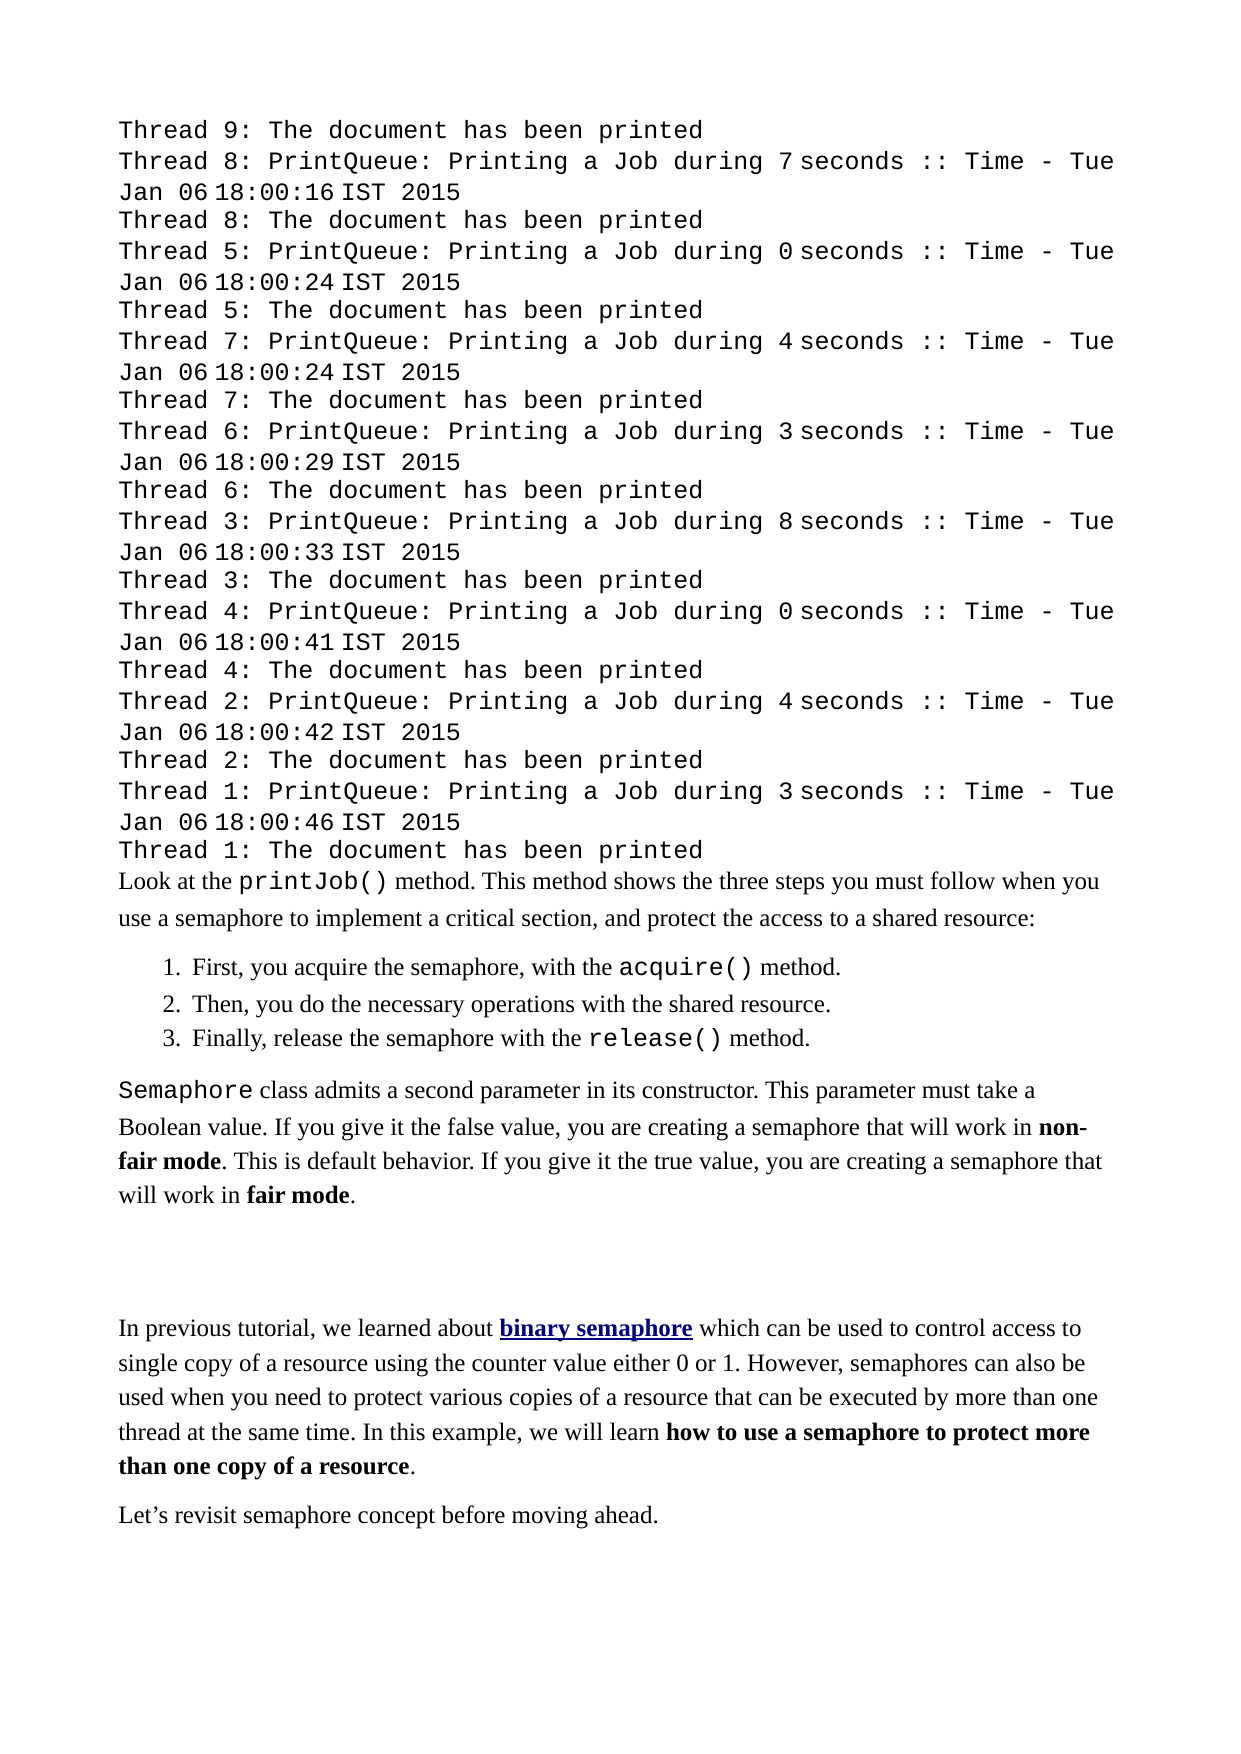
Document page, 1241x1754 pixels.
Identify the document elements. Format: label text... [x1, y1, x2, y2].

text Look at the printJob() method. This method shows the three steps you must follow when you use a semaphore to implement a critical section, and protect the access to a shared resource: [118, 866, 1122, 932]
text Semaphore class admits a second parameter in its constructor. This parameter must take a Boolean value. If you give it the false value, you are creating a semaphore that will work in non-fair mode. This is default behavior. If you give it the true value, you are creating a semaphore that will work in fair mode. [118, 1075, 1122, 1209]
list Then, you do the necessary operations with the shared resource. [162, 989, 1122, 1018]
text Let’s revisit semaphore concept before moving ahead. [118, 1500, 1122, 1529]
list Finally, release the semaphore with the release() method. [162, 1023, 1122, 1054]
list First, you acquire the semaphore, with the acquire() method. [162, 952, 1122, 983]
text In previous tutorial, we learned about binary semaphore which can be used to control access to single copy of a resource using the counter value either 0 or 1. However, semaphores can also be used when you need to protect various copies of a resource that can be executed by more than one thread at the same time. In this example, we will learn how to use a semaphore to protect more than one copy of a resource. [118, 1313, 1122, 1480]
table_header Thread 9: The document has been printed Thread 8: PrintQueue: Printing a Job during 7 seconds :: Time - Tue Jan 06 18:00:16 IST 2015 Thread 8: The document has been printed Thread 5: PrintQueue: Printing a Job during 0 seconds :: Time - Tue Jan 06 18:00:24 IST 2015 Thread 5: The document has been printed Thread 7: PrintQueue: Printing a Job during 4 seconds :: Time - Tue Jan 06 18:00:24 IST 2015 Thread 7: The document has been printed Thread 6: PrintQueue: Printing a Job during 3 seconds :: Time - Tue Jan 06 18:00:29 IST 2015 Thread 6: The document has been printed Thread 3: PrintQueue: Printing a Job during 8 seconds :: Time - Tue Jan 06 18:00:33 IST 2015 Thread 3: The document has been printed Thread 4: PrintQueue: Printing a Job during 0 seconds :: Time - Tue Jan 06 18:00:41 IST 2015 Thread 4: The document has been printed Thread 2: PrintQueue: Printing a Job during 4 seconds :: Time - Tue Jan 06 18:00:42 IST 2015 Thread 2: The document has been printed Thread 1: PrintQueue: Printing a Job during 3 seconds :: Time - Tue Jan 06 18:00:46 IST 2015 Thread 1: The document has been printed [118, 118, 1122, 866]
